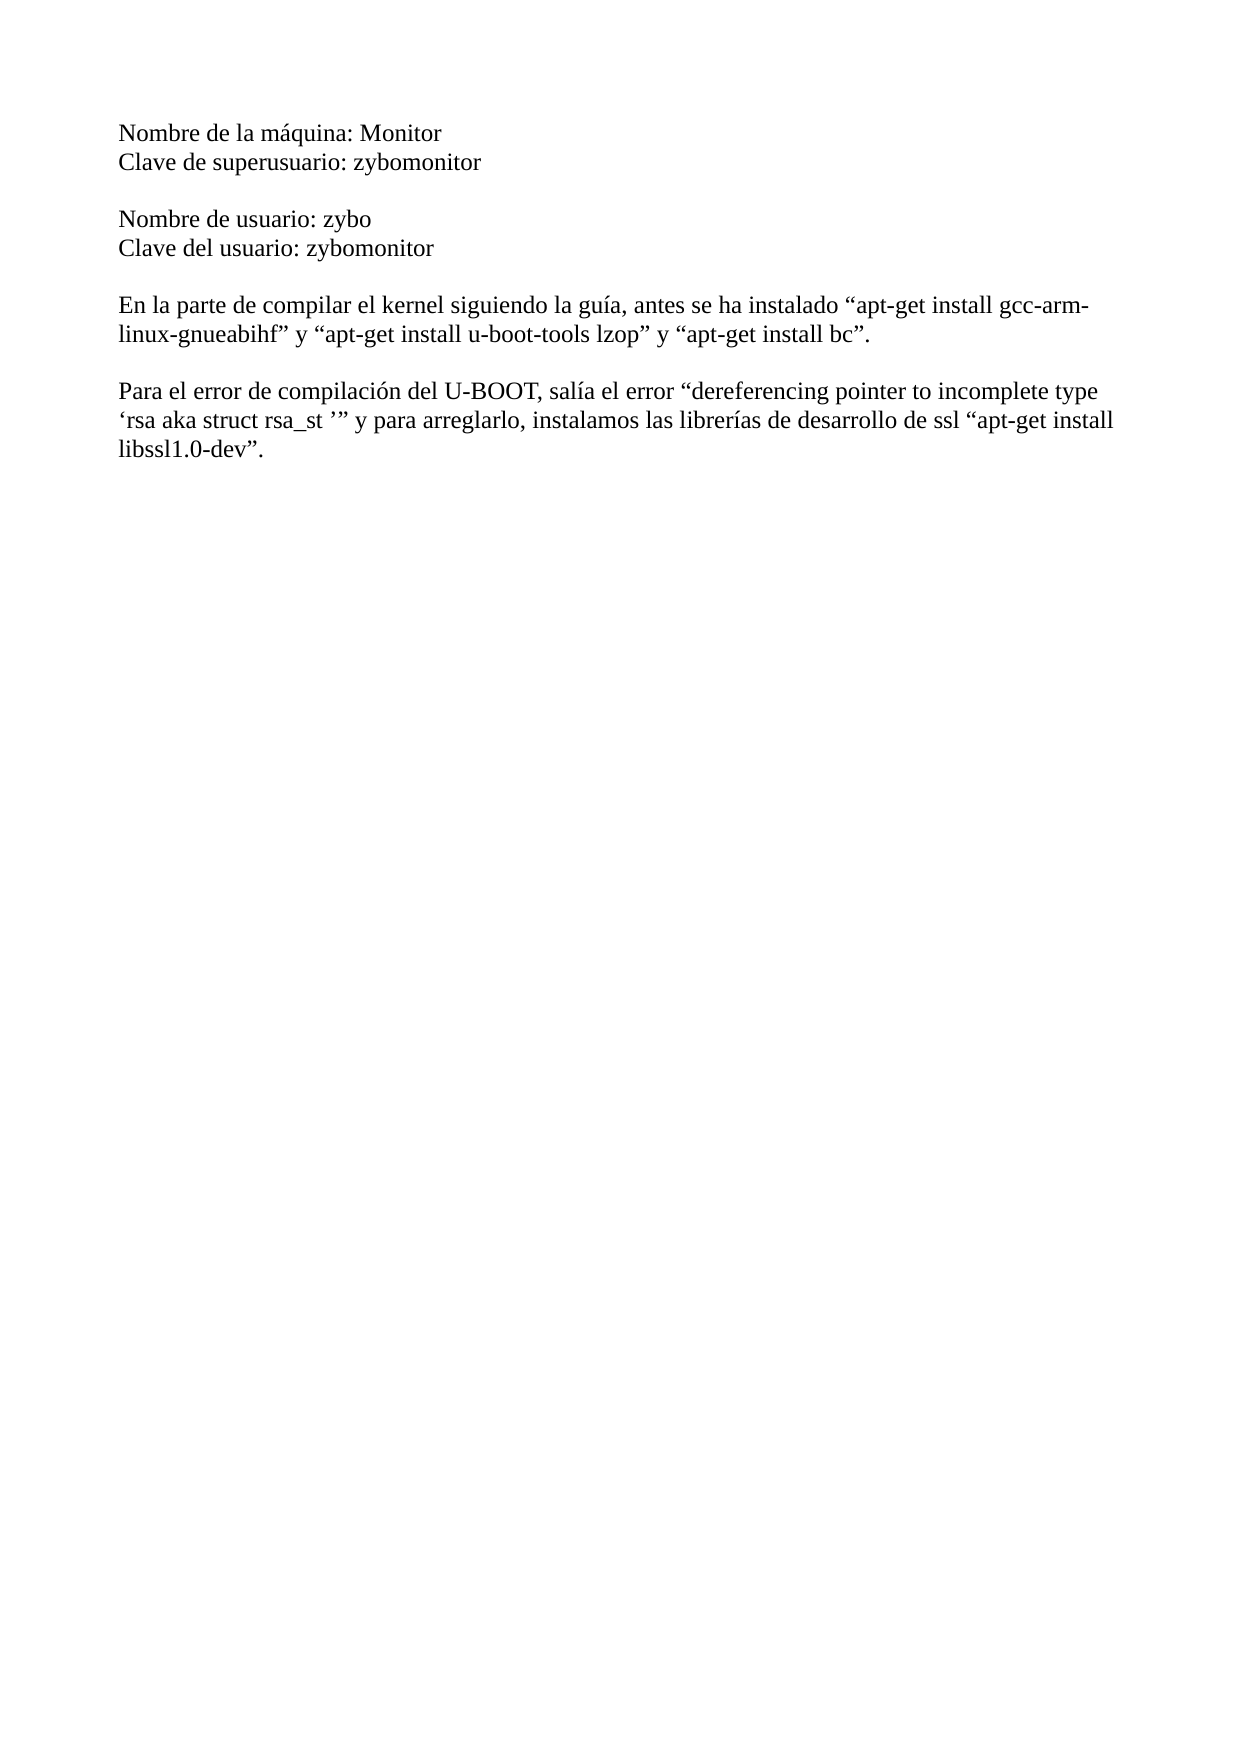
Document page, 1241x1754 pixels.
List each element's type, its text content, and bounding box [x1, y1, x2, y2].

text Nombre de la máquina: Monitor [118, 118, 1122, 147]
text Para el error de compilación del U-BOOT, salía el error “dereferencing pointer to incomplete type ‘rsa aka struct rsa_st ’” y para arreglarlo, instalamos las librerías de desarrollo de ssl “apt-get install libssl1.0-dev”. [118, 376, 1122, 463]
text Clave de superusuario: zybomonitor [118, 147, 1122, 176]
text Clave del usuario: zybomonitor [118, 233, 1122, 262]
text Nombre de usuario: zybo [118, 204, 1122, 233]
text En la parte de compilar el kernel siguiendo la guía, antes se ha instalado “apt-get install gcc-arm-linux-gnueabihf” y “apt-get install u-boot-tools lzop” y “apt-get install bc”. [118, 291, 1122, 348]
